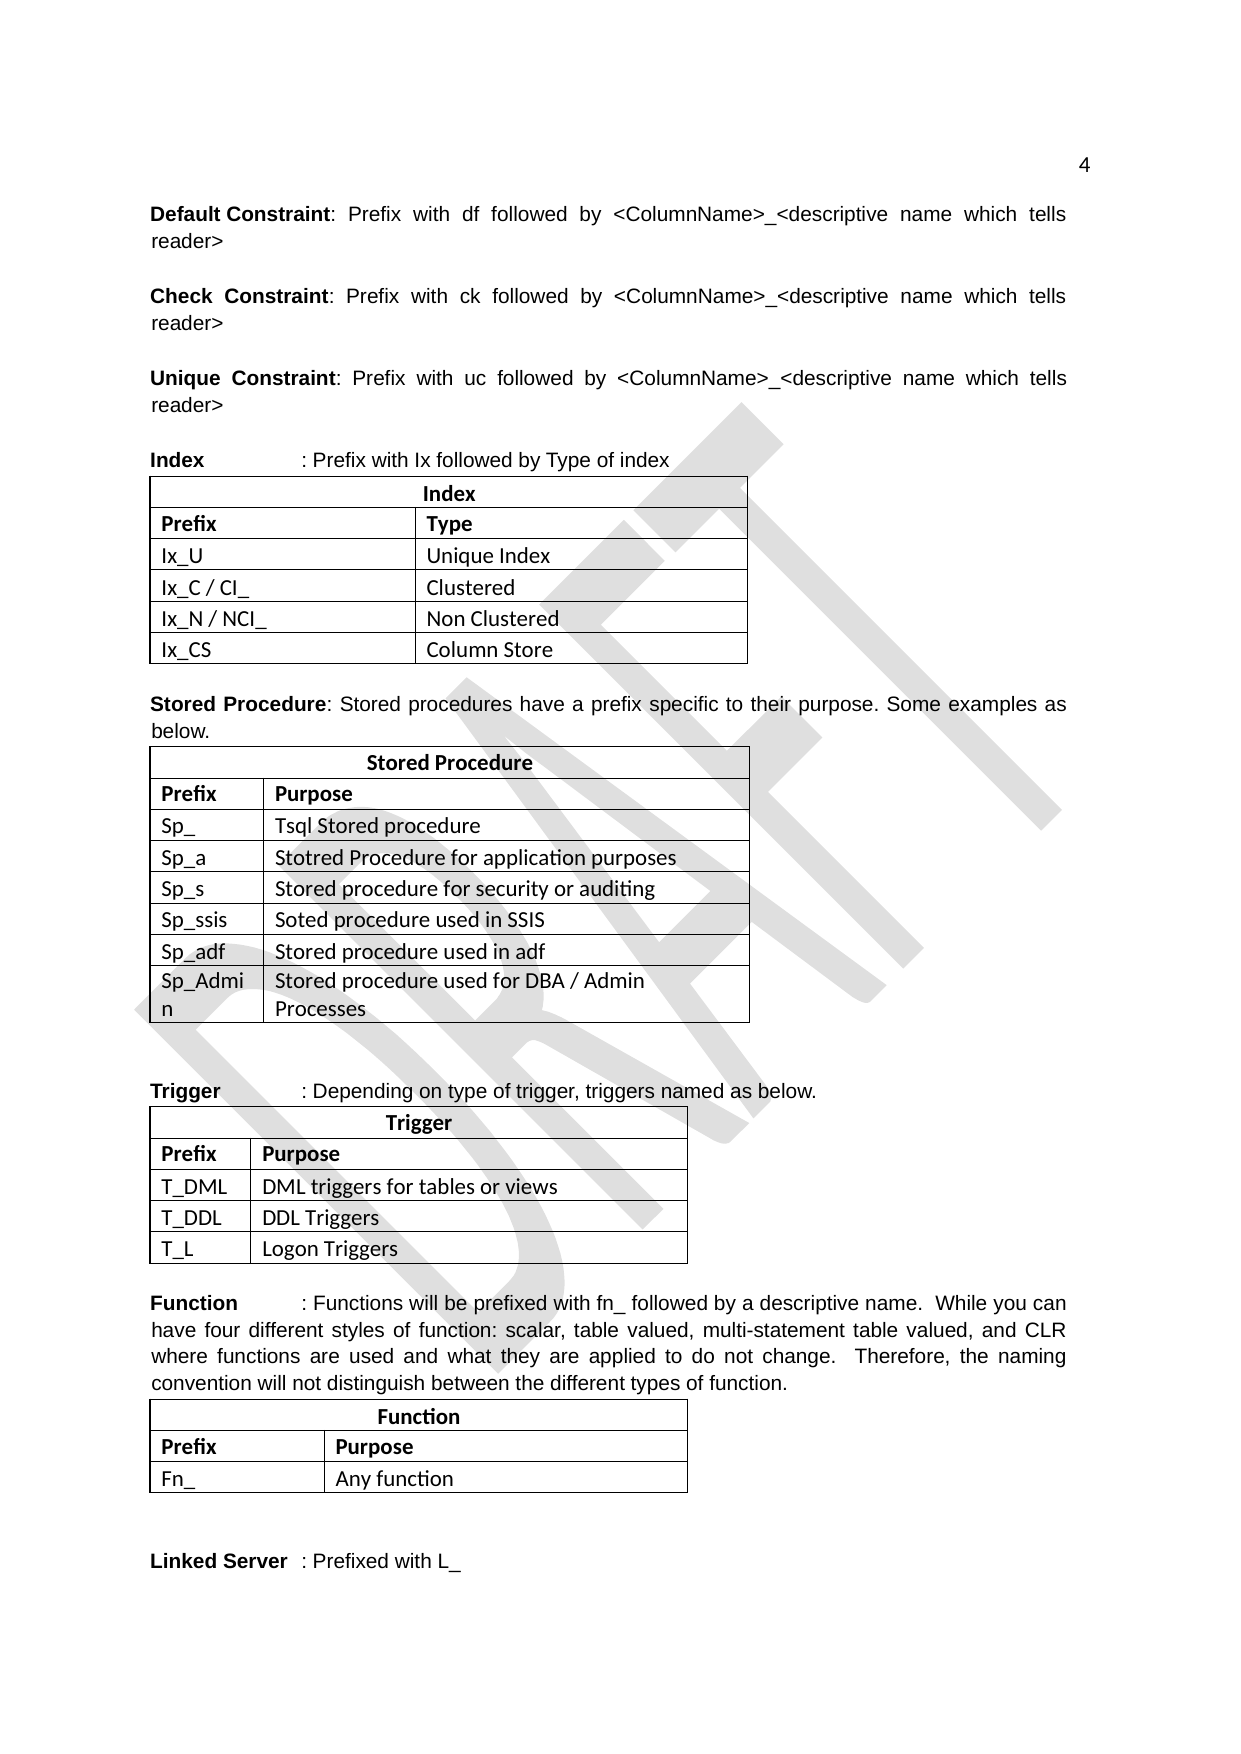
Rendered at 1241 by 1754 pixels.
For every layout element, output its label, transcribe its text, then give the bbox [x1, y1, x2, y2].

table_cell Column Store [416, 633, 596, 663]
table_cell Stored procedure used for DBA / Admin Processes [539, 966, 682, 1022]
table_cell Ix_C / CI_ [151, 570, 415, 601]
table_cell Fn_ [151, 1462, 324, 1492]
table_cell Stored procedure used for DBA / Admin Processes [302, 966, 434, 1022]
text Stored Procedure: Stored procedures have a prefix specific to their purpose. Some examples as below. [946, 692, 1067, 742]
table_cell Tsql Stored procedure [562, 810, 640, 840]
table_cell T_DDL [151, 1201, 250, 1231]
text Stored Procedure: Stored procedures have a prefix specific to their purpose. Some examples as below. [150, 692, 476, 742]
table_cell DML triggers for tables or views [626, 1170, 687, 1200]
table_cell [645, 539, 747, 569]
table_cell Stored procedure used in adf [710, 935, 749, 965]
table_cell Purpose [595, 1139, 687, 1169]
table_cell Sp_Admin [151, 966, 176, 991]
table_header Stored Procedure [514, 747, 556, 777]
table_cell Stored procedure for security or auditing [340, 872, 461, 902]
table_cell Stored procedure used in adf [391, 935, 502, 965]
table_cell Purpose [306, 1139, 479, 1169]
table_cell T_DML [151, 1170, 250, 1200]
table_cell Sp_Admin [205, 990, 263, 1022]
table_cell Any function [325, 1462, 687, 1492]
table_header [563, 1107, 687, 1137]
table_cell Stored procedure for security or auditing [264, 872, 314, 902]
table_cell Prefix [151, 508, 415, 538]
table_cell Prefix [151, 779, 263, 809]
table_cell Stored procedure for security or auditing [474, 872, 594, 902]
text Trigger : Depending on type of trigger, triggers named as below. [245, 1078, 409, 1102]
table_cell Stored procedure used in adf [524, 935, 640, 965]
table_cell Stored procedure used for DBA / Admin Processes [422, 966, 504, 1019]
text Default Constraint: Prefix with df followed by <ColumnName>_<descriptive name which tells reader> [150, 202, 1067, 252]
table_cell Ix_CS [151, 633, 415, 663]
table_cell Stored procedure used for DBA / Admin Processes [264, 991, 329, 1022]
table_cell Stotred Procedure for application purposes [354, 854, 425, 871]
table_cell [538, 779, 599, 809]
table_cell Sp_ssis [151, 904, 263, 934]
table_cell Ix_N / NCI_ [151, 602, 415, 632]
table_cell Sp_a [151, 841, 263, 871]
text Linked Server : Prefixed with L_ [150, 1549, 1067, 1573]
table_cell DDL Triggers [539, 1201, 687, 1231]
table_header Stored Procedure [151, 747, 502, 777]
table_cell Stored procedure used for DBA / Admin Processes [691, 966, 749, 1022]
table_header Function [151, 1400, 687, 1430]
table_cell Stotred Procedure for application purposes [692, 841, 749, 871]
table_cell Soted procedure used in SSIS [264, 904, 346, 934]
table_cell Tsql Stored procedure [386, 810, 548, 840]
text Trigger : Depending on type of trigger, triggers named as below. [150, 1078, 225, 1102]
table_cell Soted procedure used in SSIS [360, 904, 487, 934]
table_cell [691, 510, 747, 538]
table_cell Purpose [325, 1431, 687, 1461]
table_cell Purpose [497, 1139, 581, 1169]
table_cell DDL Triggers [251, 1201, 354, 1231]
text Trigger : Depending on type of trigger, triggers named as below. [762, 1078, 1067, 1102]
table_cell Logon Triggers [399, 1232, 518, 1262]
table_cell Tsql Stored procedure [264, 810, 338, 840]
text Trigger : Depending on type of trigger, triggers named as below. [534, 1078, 622, 1102]
text Stored Procedure: Stored procedures have a prefix specific to their purpose. Some examples as below. [489, 692, 675, 742]
table_cell Non Clustered [416, 602, 565, 632]
text Trigger : Depending on type of trigger, triggers named as below. [672, 1078, 740, 1102]
table_cell Stotred Procedure for application purposes [264, 841, 301, 871]
table_cell [611, 633, 747, 663]
table_cell Sp_adf [151, 935, 263, 965]
table_cell Purpose [264, 779, 525, 809]
table_cell Clustered [416, 570, 572, 601]
table_cell Sp_ [151, 810, 263, 840]
table_cell Prefix [151, 1139, 250, 1169]
table_cell Unique Index [416, 539, 603, 569]
text Unique Constraint: Prefix with uc followed by <ColumnName>_<descriptive name which tells reader> [150, 366, 1067, 416]
table_cell DML triggers for tables or views [337, 1170, 500, 1200]
text Trigger : Depending on type of trigger, triggers named as below. [444, 1078, 514, 1102]
text Function : Functions will be prefixed with fn_ followed by a descriptive name. While you can have four different styles of function: scalar, table valued, multi-statement table valued, and CLR where functions are used and what they are applied to do not change. Therefore, the naming convention will not distinguish between the different types of function. [150, 1291, 1067, 1395]
table_cell Stotred Procedure for application purposes [439, 841, 571, 871]
text Index : Prefix with Ix followed by Type of index [150, 448, 694, 472]
table_cell DDL Triggers [368, 1201, 514, 1231]
table_cell Sp_s [151, 872, 263, 902]
text Stored Procedure: Stored procedures have a prefix specific to their purpose. Some examples as below. [670, 692, 951, 742]
table_cell Stored procedure for security or auditing [608, 872, 709, 902]
table_header [471, 1107, 549, 1137]
table_cell Tsql Stored procedure [650, 810, 749, 840]
table_cell [602, 602, 747, 632]
table_cell Prefix [151, 1431, 324, 1461]
table_cell Ix_U [151, 539, 415, 569]
table_cell Type [416, 508, 660, 538]
table_cell Logon Triggers [251, 1232, 385, 1262]
text [757, 448, 1067, 472]
table_header [151, 1107, 260, 1137]
table_cell DML triggers for tables or views [251, 1170, 323, 1200]
table_cell Soted procedure used in SSIS [632, 904, 696, 934]
table_cell [626, 570, 747, 601]
table_cell Stored procedure used in adf [264, 935, 377, 965]
table_cell [607, 779, 742, 809]
text Check Constraint: Prefix with ck followed by <ColumnName>_<descriptive name which tells reader> [150, 284, 1067, 334]
table_cell Purpose [251, 1139, 292, 1169]
table_header Index [151, 477, 665, 507]
table_cell Soted procedure used in SSIS [503, 904, 617, 934]
table_header Stored Procedure [564, 747, 710, 777]
table_cell T_L [151, 1232, 250, 1262]
table_cell Stotred Procedure for application purposes [585, 841, 682, 871]
table_cell Logon Triggers [554, 1232, 687, 1262]
table_cell DML triggers for tables or views [520, 1170, 612, 1200]
table_header Trigger [274, 1107, 454, 1137]
